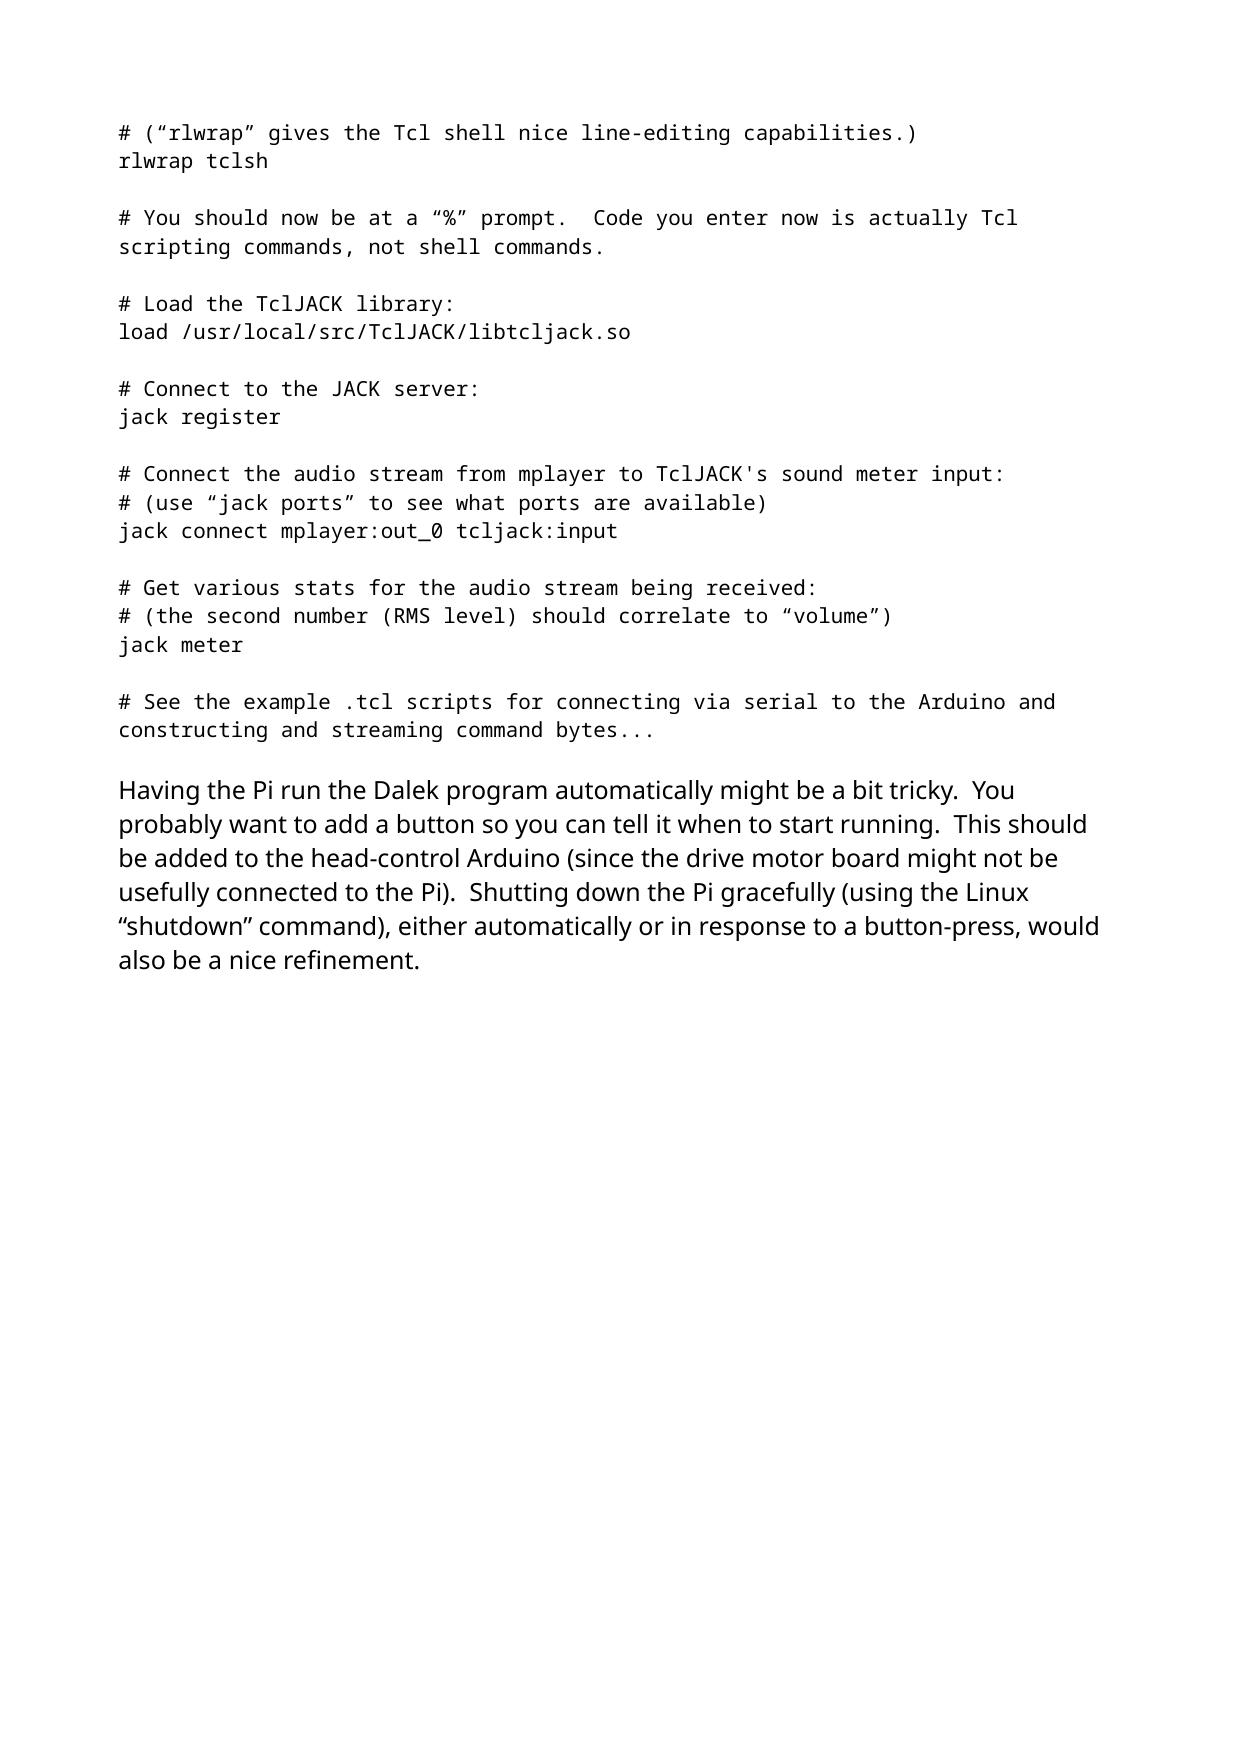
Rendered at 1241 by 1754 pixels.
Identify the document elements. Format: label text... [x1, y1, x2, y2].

text rlwrap tclsh [118, 147, 1122, 175]
text # Connect the audio stream from mplayer to TclJACK's sound meter input: [118, 459, 1122, 488]
text # (use “jack ports” to see what ports are available) [118, 488, 1122, 516]
text # You should now be at a “%” prompt. Code you enter now is actually Tcl scripting commands, not shell commands. [118, 203, 1122, 260]
text Having the Pi run the Dalek program automatically might be a bit tricky. You probably want to add a button so you can tell it when to start running. This should be added to the head-control Arduino (since the drive motor board might not be usefully connected to the Pi). Shutting down the Pi gracefully (using the Linux “shutdown” command), either automatically or in response to a button-press, would also be a nice refinement. [118, 772, 1122, 977]
text jack register [118, 402, 1122, 431]
text # See the example .tcl scripts for connecting via serial to the Arduino and constructing and streaming command bytes... [118, 687, 1122, 744]
text jack connect mplayer:out_0 tcljack:input [118, 516, 1122, 545]
text # (the second number (RMS level) should correlate to “volume”) [118, 602, 1122, 630]
text # Connect to the JACK server: [118, 374, 1122, 402]
text # Load the TclJACK library: [118, 289, 1122, 317]
text load /usr/local/src/TclJACK/libtcljack.so [118, 317, 1122, 346]
text # (“rlwrap” gives the Tcl shell nice line-editing capabilities.) [118, 118, 1122, 147]
text # Get various stats for the audio stream being received: [118, 573, 1122, 602]
text jack meter [118, 630, 1122, 658]
